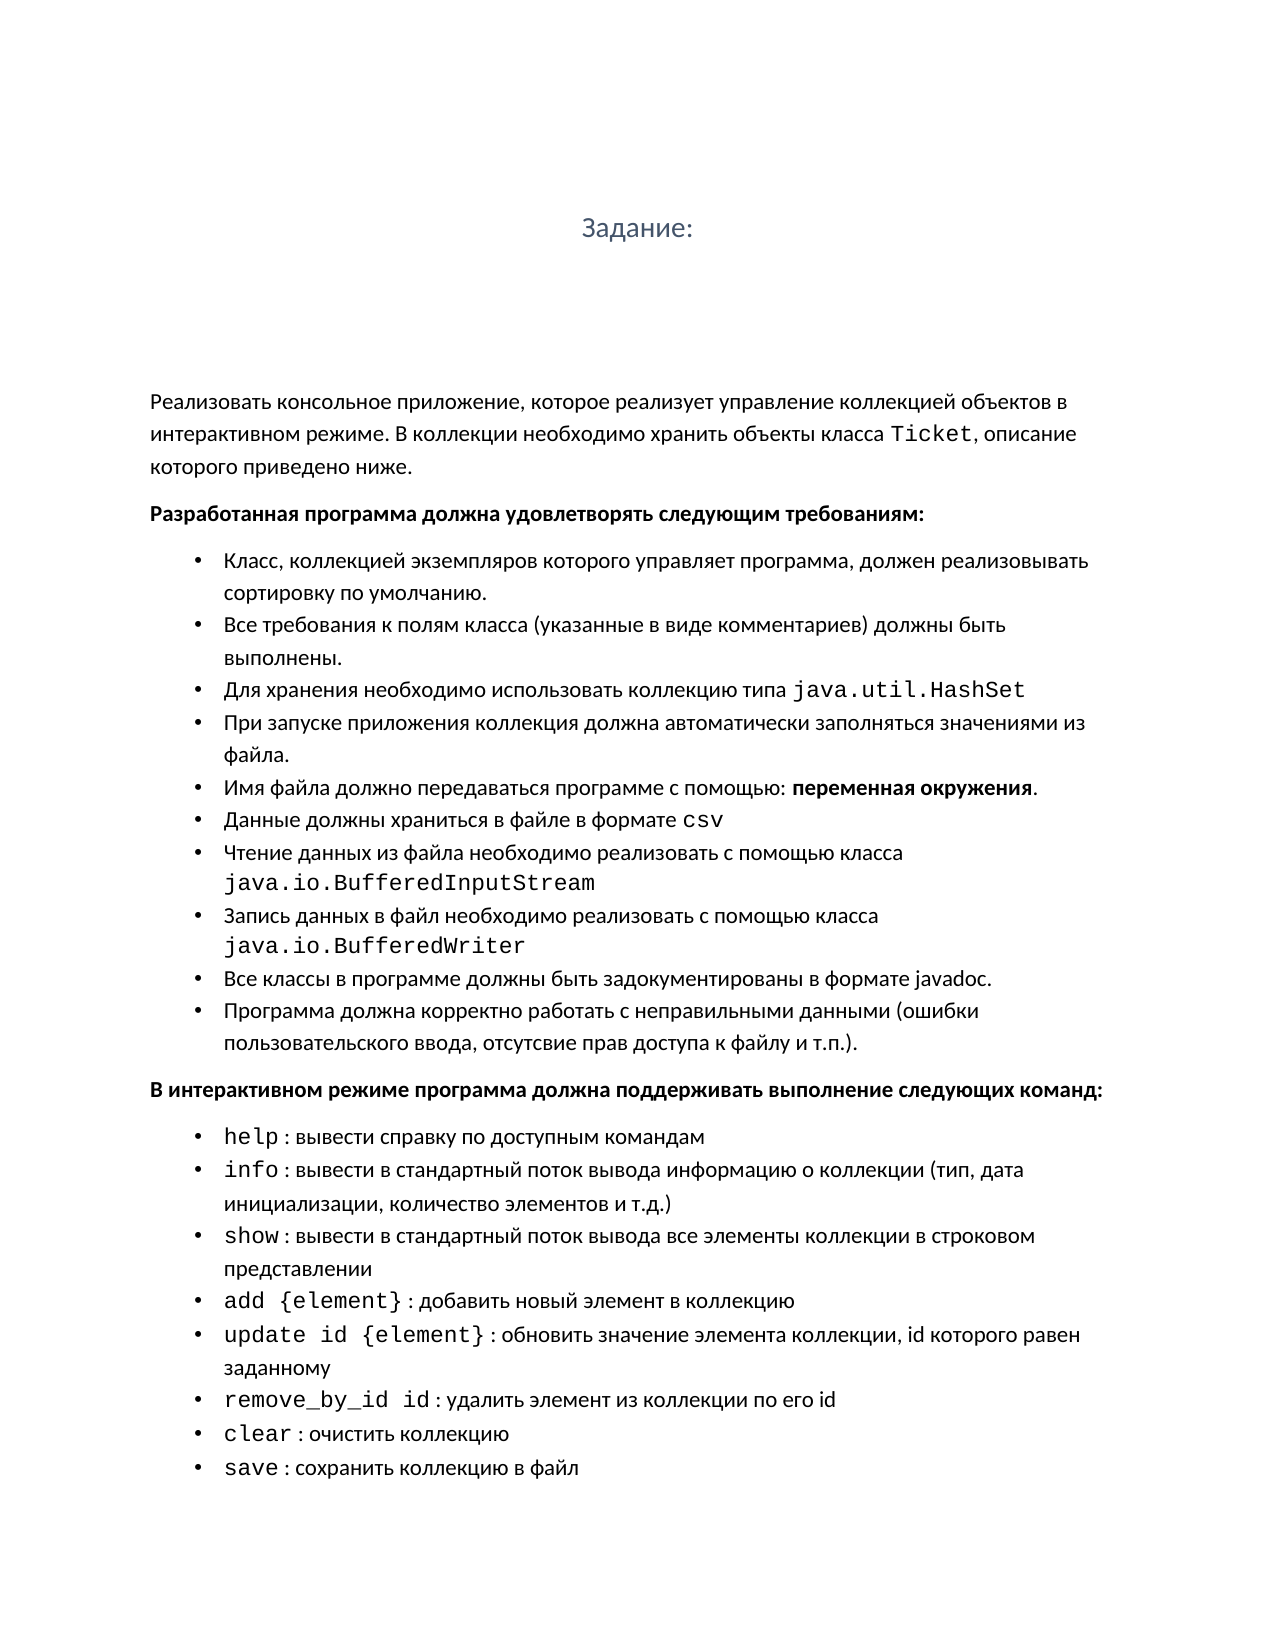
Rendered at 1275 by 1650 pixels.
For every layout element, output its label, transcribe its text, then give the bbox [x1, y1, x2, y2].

text Реализовать консольное приложение, которое реализует управление коллекцией объектов в интерактивном режиме. В коллекции необходимо хранить объекты класса Ticket, описание которого приведено ниже. [150, 387, 1125, 481]
list Имя файла должно передаваться программе с помощью: переменная окружения. [194, 773, 1125, 801]
list add {element} : добавить новый элемент в коллекцию [194, 1287, 1125, 1316]
text Разработанная программа должна удовлетворять следующим требованиям: [150, 499, 1125, 527]
list clear : очистить коллекцию [194, 1419, 1125, 1448]
text Задание: [150, 209, 1125, 245]
list Запись данных в файл необходимо реализовать с помощью класса java.io.BufferedWriter [194, 901, 1125, 960]
list show : вывести в стандартный поток вывода все элементы коллекции в строковом представлении [194, 1221, 1125, 1282]
list help : вывести справку по доступным командам [194, 1122, 1125, 1151]
list remove_by_id id : удалить элемент из коллекции по его id [194, 1386, 1125, 1415]
text В интерактивном режиме программа должна поддерживать выполнение следующих команд: [150, 1075, 1125, 1103]
list При запуске приложения коллекция должна автоматически заполняться значениями из файла. [194, 708, 1125, 768]
list info : вывести в стандартный поток вывода информацию о коллекции (тип, дата инициализации, количество элементов и т.д.) [194, 1156, 1125, 1217]
list save : сохранить коллекцию в файл [194, 1453, 1125, 1482]
list Все классы в программе должны быть задокументированы в формате javadoc. [194, 964, 1125, 992]
list Программа должна корректно работать с неправильными данными (ошибки пользовательского ввода, отсутсвие прав доступа к файлу и т.п.). [194, 996, 1125, 1056]
list Для хранения необходимо использовать коллекцию типа java.util.HashSet [194, 675, 1125, 704]
list Все требования к полям класса (указанные в виде комментариев) должны быть выполнены. [194, 610, 1125, 671]
list Данные должны храниться в файле в формате csv [194, 805, 1125, 834]
list Чтение данных из файла необходимо реализовать с помощью класса java.io.BufferedInputStream [194, 838, 1125, 897]
list update id {element} : обновить значение элемента коллекции, id которого равен заданному [194, 1320, 1125, 1381]
list Класс, коллекцией экземпляров которого управляет программа, должен реализовывать сортировку по умолчанию. [194, 546, 1125, 606]
